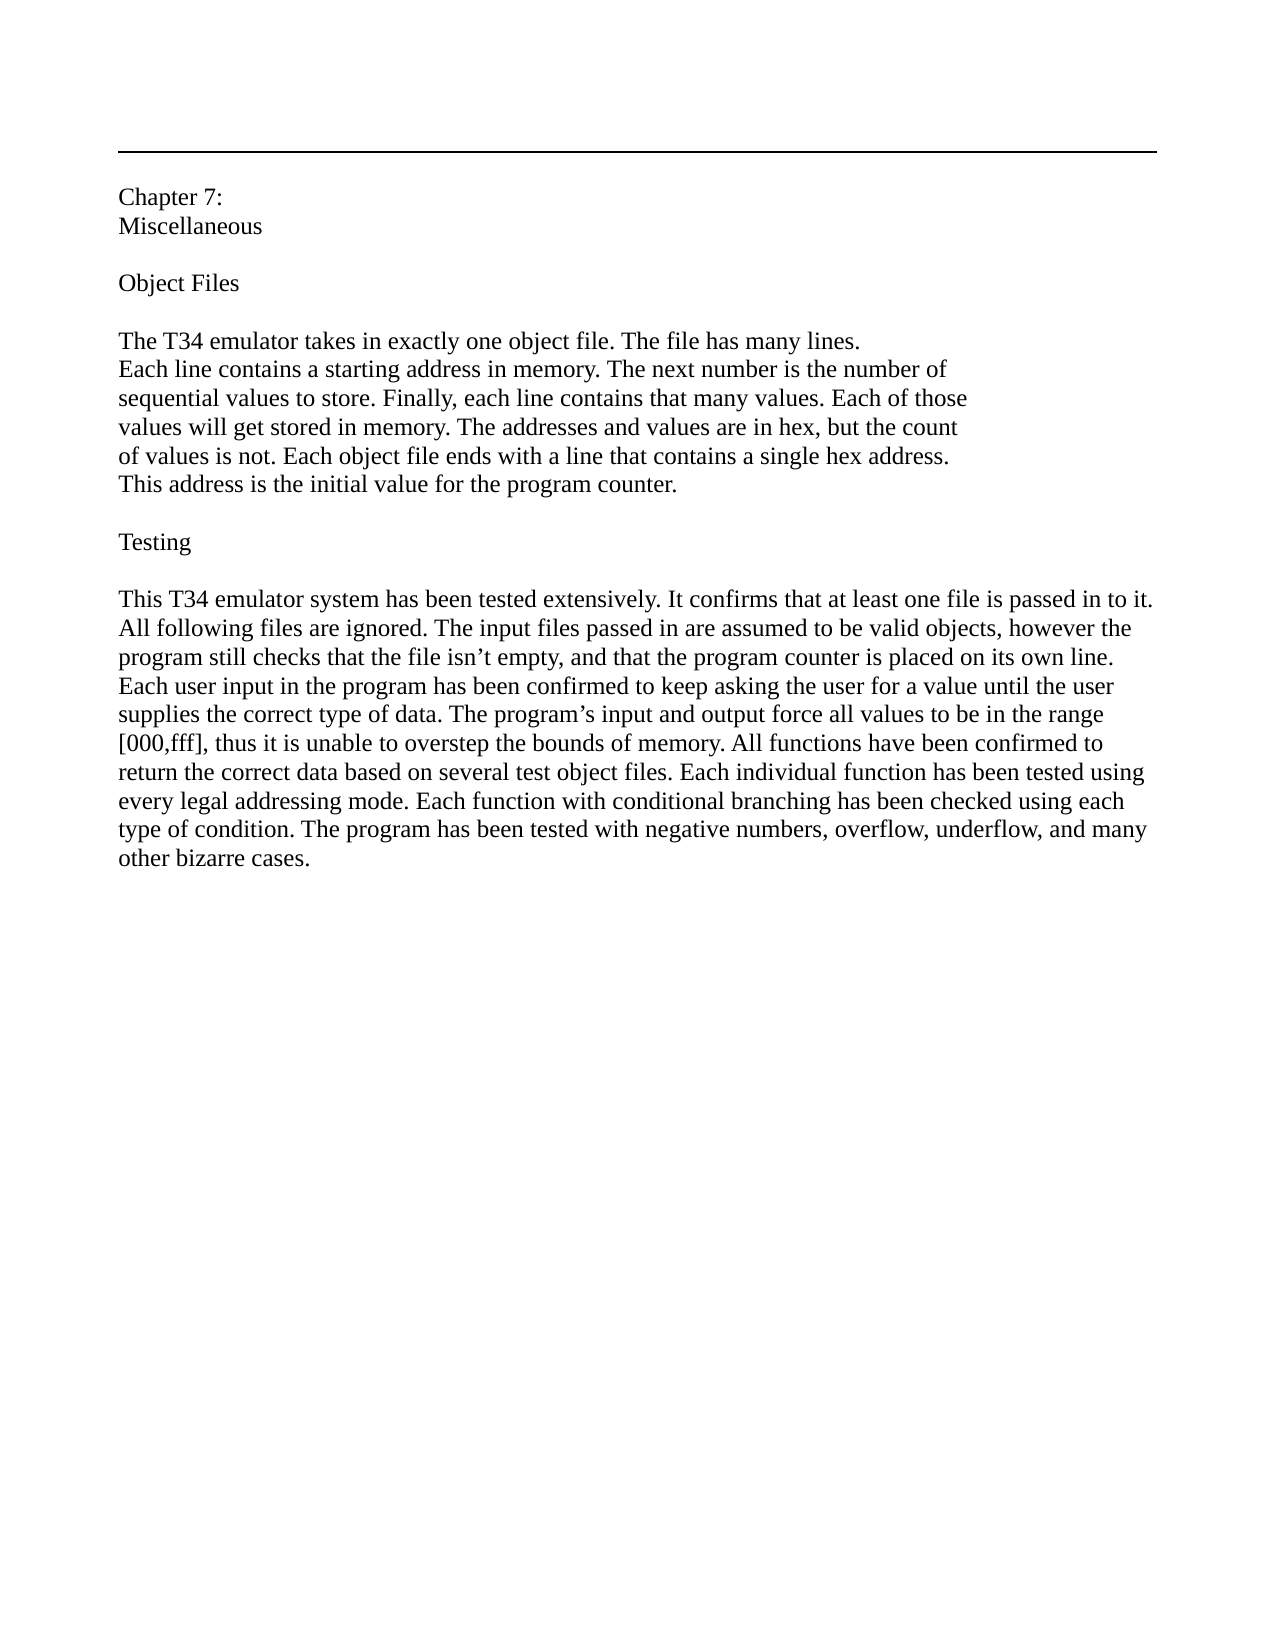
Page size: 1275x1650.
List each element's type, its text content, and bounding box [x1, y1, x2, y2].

text sequential values to store. Finally, each line contains that many values. Each of those [118, 383, 1157, 412]
text This T34 emulator system has been tested extensively. It confirms that at least one file is passed in to it. All following files are ignored. The input files passed in are assumed to be valid objects, however the program still checks that the file isn’t empty, and that the program counter is placed on its own line. Each user input in the program has been confirmed to keep asking the user for a value until the user supplies the correct type of data. The program’s input and output force all values to be in the range [000,fff], thus it is unable to overstep the bounds of memory. All functions have been confirmed to return the correct data based on several test object files. Each individual function has been tested using every legal addressing mode. Each function with conditional branching has been checked using each type of condition. The program has been tested with negative numbers, overflow, underflow, and many other bizarre cases. [118, 584, 1157, 872]
text values will get stored in memory. The addresses and values are in hex, but the count [118, 412, 1157, 441]
text Chapter 7: [118, 182, 1157, 211]
text Object Files [118, 268, 1157, 297]
text of values is not. Each object file ends with a line that contains a single hex address. [118, 441, 1157, 469]
text Each line contains a starting address in memory. The next number is the number of [118, 354, 1157, 383]
text The T34 emulator takes in exactly one object file. The file has many lines. [118, 326, 1157, 354]
text This address is the initial value for the program counter. [118, 469, 1157, 498]
text Testing [118, 527, 1157, 556]
text Miscellaneous [118, 211, 1157, 239]
